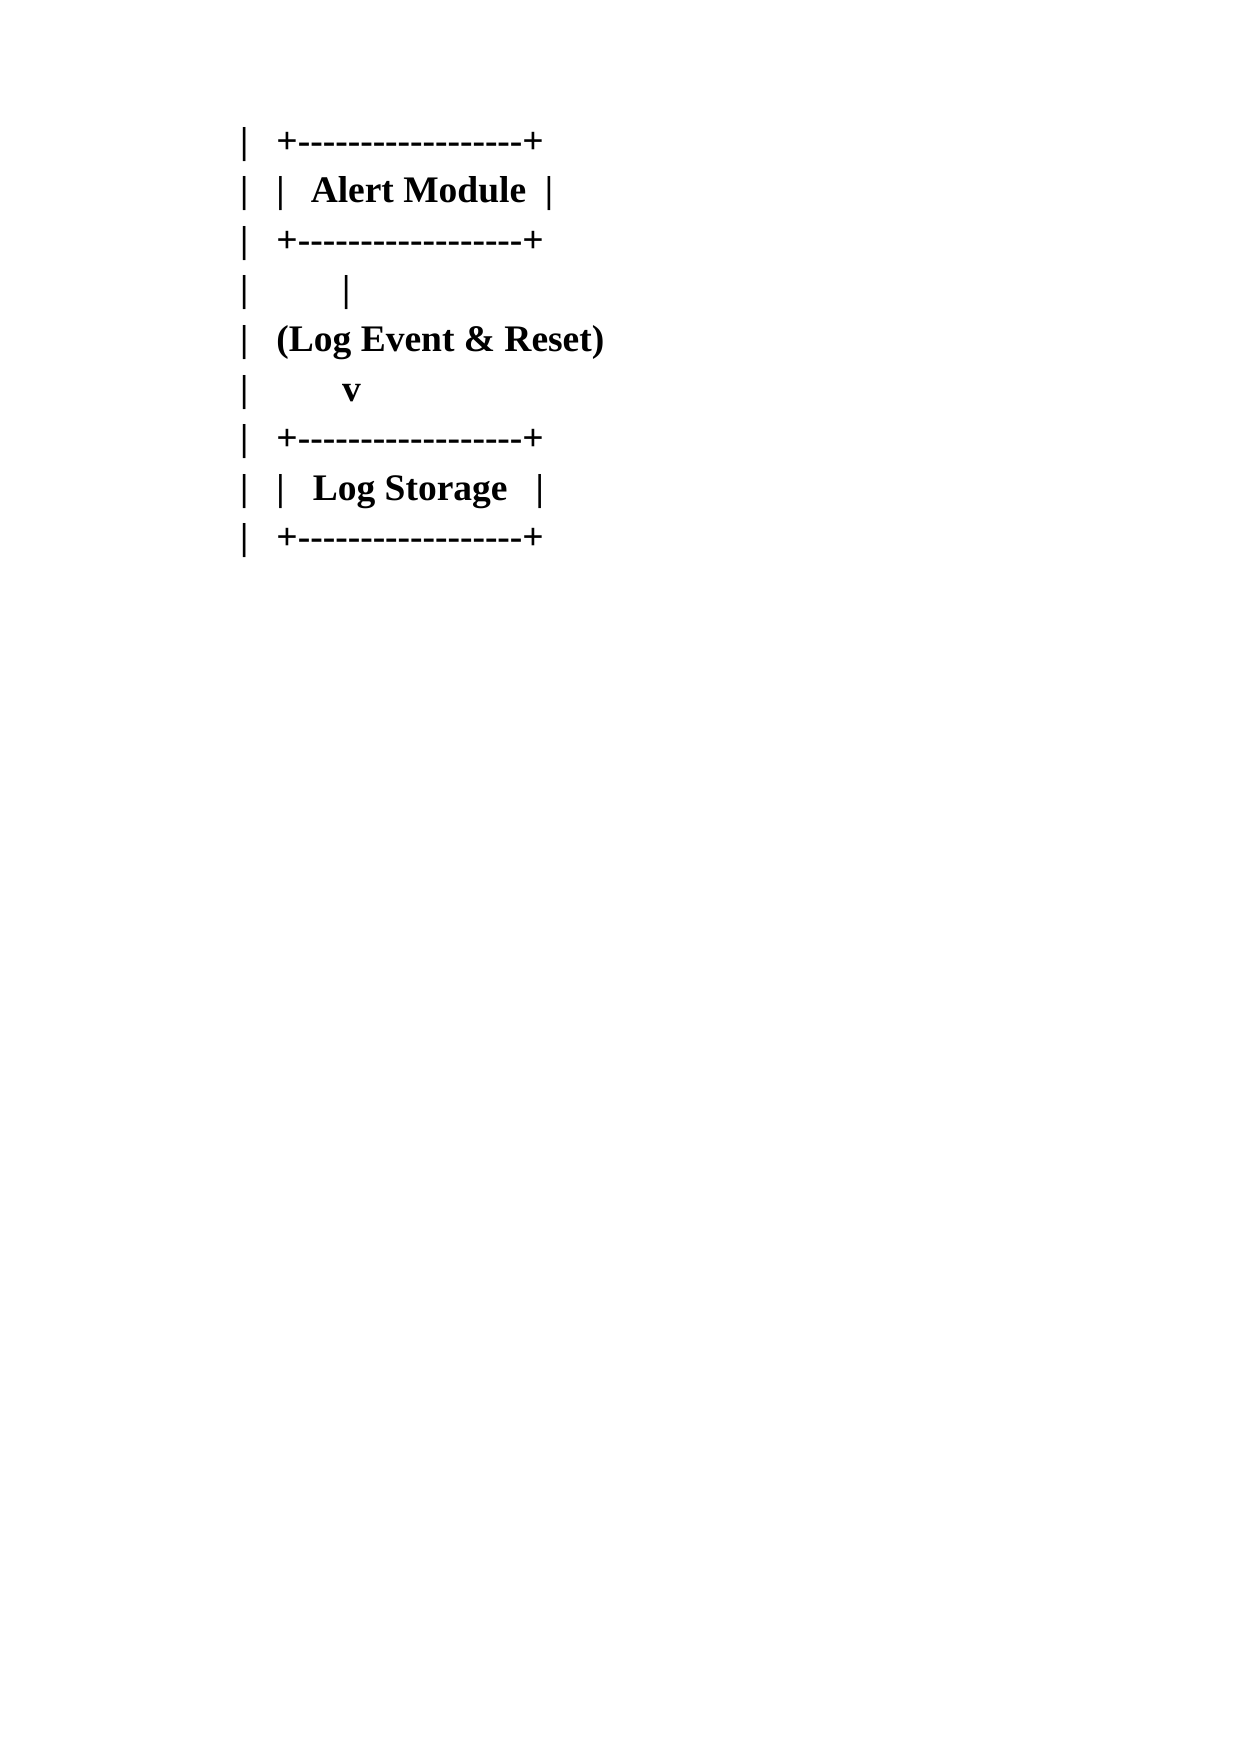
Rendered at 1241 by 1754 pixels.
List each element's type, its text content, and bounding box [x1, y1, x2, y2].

text | +------------------+ [118, 118, 1122, 161]
text | | Log Storage | [118, 465, 1122, 508]
text | | [118, 267, 1122, 310]
text | +------------------+ [118, 217, 1122, 260]
text | (Log Event & Reset) [118, 316, 1122, 359]
text | v [118, 366, 1122, 409]
text | +------------------+ [118, 515, 1122, 558]
text | | Alert Module | [118, 168, 1122, 211]
text | +------------------+ [118, 416, 1122, 459]
